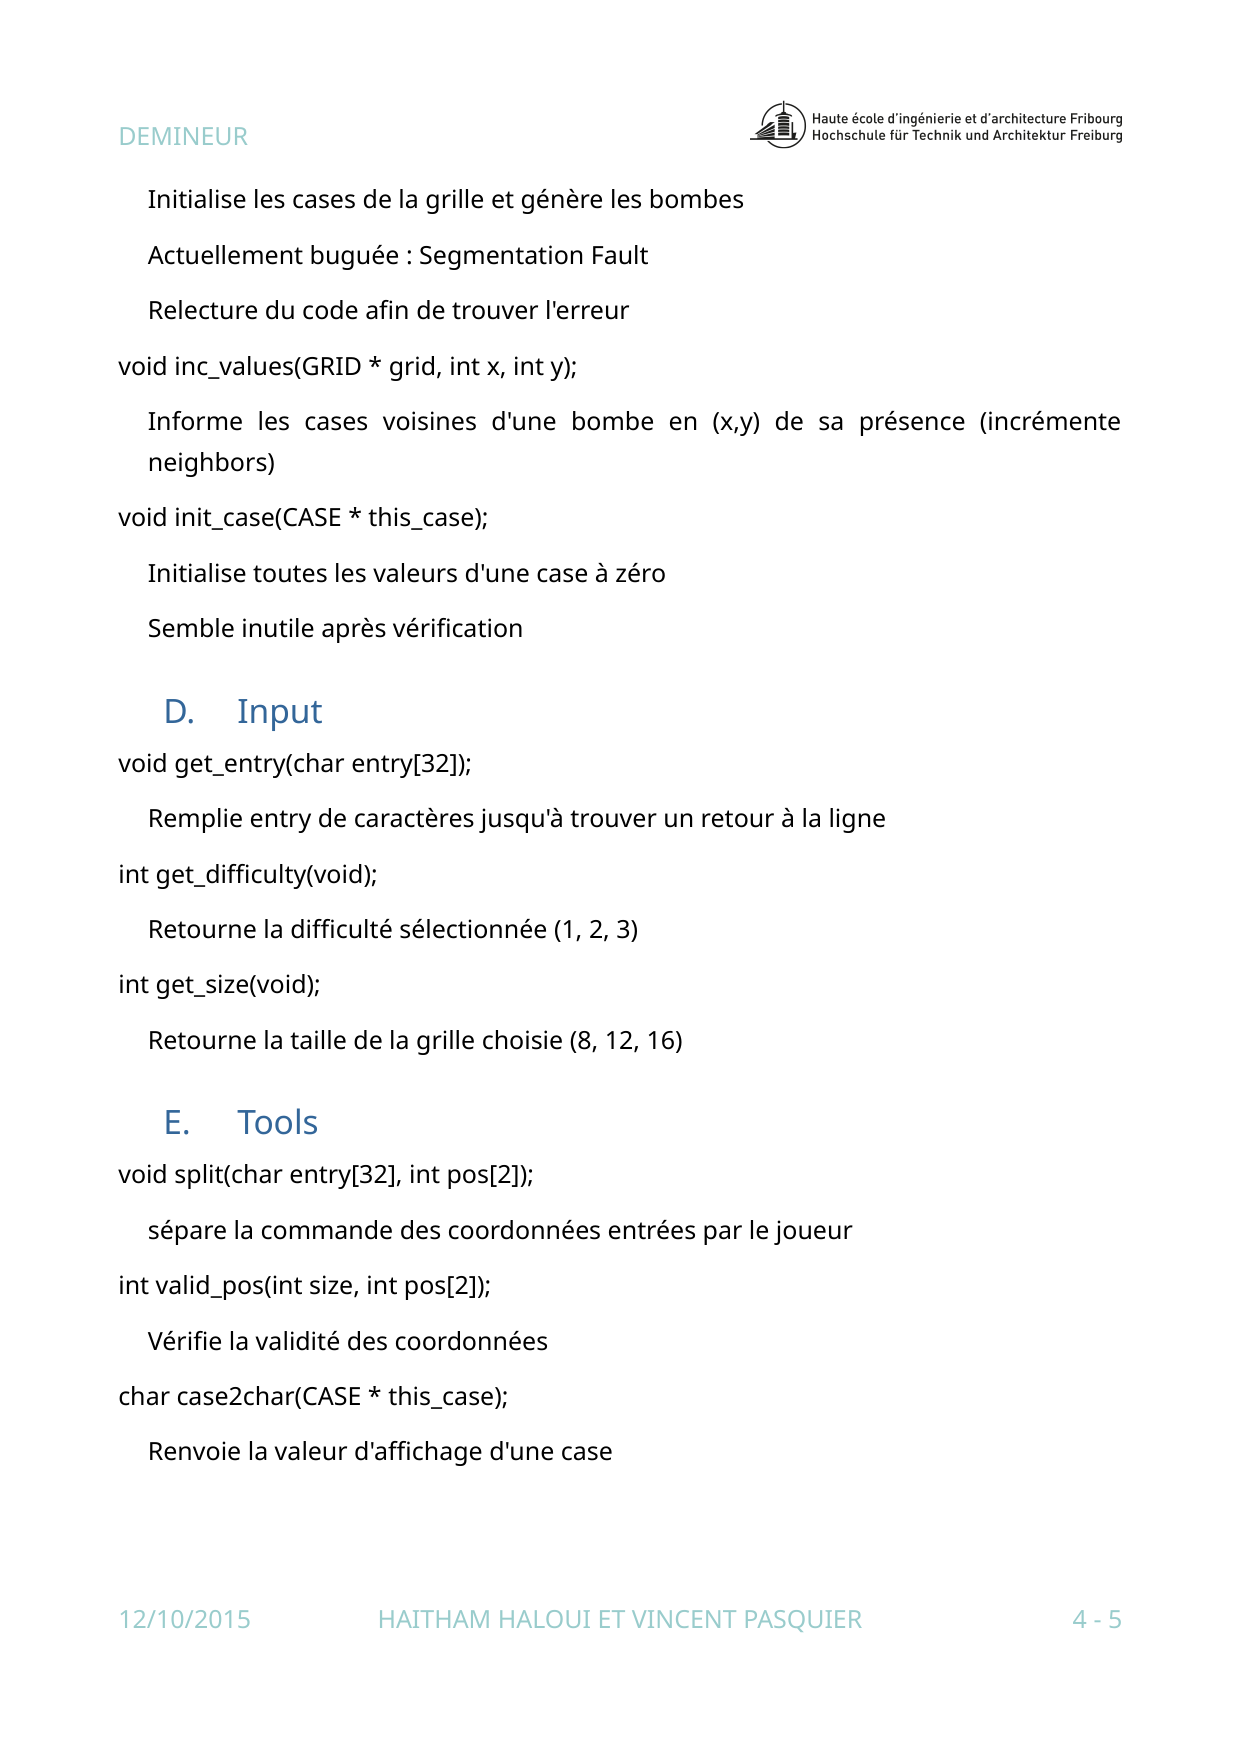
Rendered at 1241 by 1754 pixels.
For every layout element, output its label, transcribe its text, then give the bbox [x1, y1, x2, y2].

picture [749, 99, 1123, 150]
subtitle Tools [163, 1099, 1122, 1144]
text int get_difficulty(void); [118, 856, 1122, 890]
text Renvoie la valeur d'affichage d'une case [148, 1434, 1122, 1468]
text void inc_values(GRID * grid, int x, int y); [118, 348, 1122, 382]
text sépare la commande des coordonnées entrées par le joueur [148, 1212, 1122, 1246]
subtitle Input [163, 687, 1122, 733]
text Retourne la taille de la grille choisie (8, 12, 16) [148, 1022, 1122, 1057]
text Retourne la difficulté sélectionnée (1, 2, 3) [148, 912, 1122, 946]
text int get_size(void); [118, 967, 1122, 1001]
text Actuellement buguée : Segmentation Fault [148, 238, 1122, 272]
text Relecture du code afin de trouver l'erreur [148, 293, 1122, 327]
text int valid_pos(int size, int pos[2]); [118, 1268, 1122, 1302]
text Vérifie la validité des coordonnées [148, 1323, 1122, 1357]
text void init_case(CASE * this_case); [118, 500, 1122, 534]
text Informe les cases voisines d'une bombe en (x,y) de sa présence (incrémente neighbors) [148, 404, 1122, 479]
text Remplie entry de caractères jusqu'à trouver un retour à la ligne [148, 801, 1122, 835]
text Semble inutile après vérification [148, 611, 1122, 645]
text Initialise les cases de la grille et génère les bombes [148, 182, 1122, 216]
text void get_entry(char entry[32]); [118, 745, 1122, 779]
text Initialise toutes les valeurs d'une case à zéro [148, 556, 1122, 589]
text char case2char(CASE * this_case); [118, 1379, 1122, 1413]
text void split(char entry[32], int pos[2]); [118, 1157, 1122, 1191]
